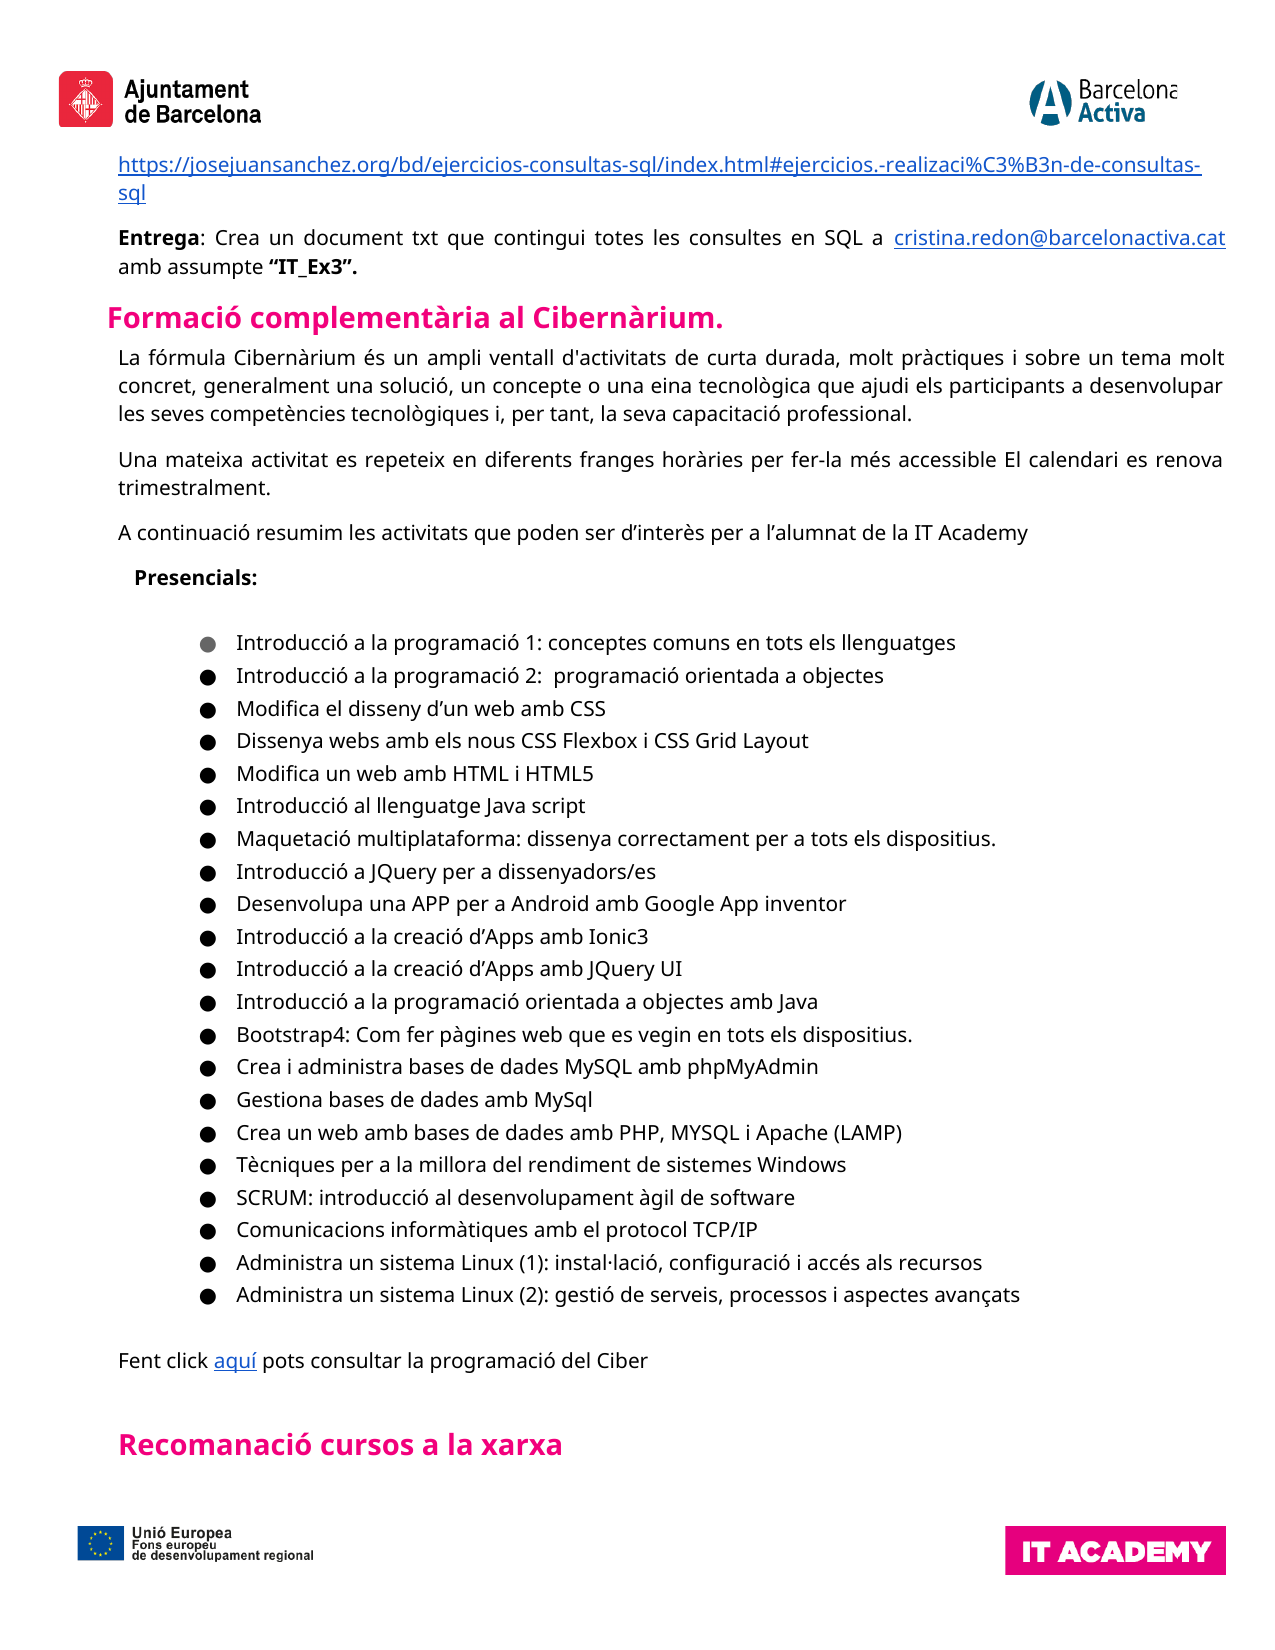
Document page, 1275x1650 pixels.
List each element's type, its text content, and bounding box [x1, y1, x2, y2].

text https://josejuansanchez.org/bd/ejercicios-consultas-sql/index.html#ejercicios.-realizaci%C3%B3n-de-consultas-sql [118, 150, 1226, 207]
list Introducció a la programació orientada a objectes amb Java [198, 987, 1226, 1016]
list Dissenya webs amb els nous CSS Flexbox i CSS Grid Layout [198, 726, 1226, 755]
list Modifica el disseny d’un web amb CSS [198, 694, 1226, 722]
picture [1005, 1526, 1226, 1575]
picture [77, 1526, 314, 1562]
text Presencials: [59, 563, 1226, 592]
list Gestiona bases de dades amb MySql [198, 1085, 1226, 1113]
picture [58, 71, 1178, 127]
list Crea un web amb bases de dades amb PHP, MYSQL i Apache (LAMP) [198, 1118, 1226, 1146]
list Tècniques per a la millora del rendiment de sistemes Windows [198, 1150, 1226, 1179]
list Comunicacions informàtiques amb el protocol TCP/IP [198, 1215, 1226, 1244]
list Modifica un web amb HTML i HTML5 [198, 759, 1226, 787]
text La fórmula Cibernàrium és un ampli ventall d'activitats de curta durada, molt pràctiques i sobre un tema molt concret, generalment una solució, un concepte o una eina tecnològica que ajudi els participants a desenvolupar les seves competències tecnològiques i, per tant, la seva capacitació professional. [118, 343, 1226, 428]
text Recomanació cursos a la xarxa [118, 1424, 1226, 1464]
text A continuació resumim les activitats que poden ser d’interès per a l’alumnat de la IT Academy [118, 518, 1226, 547]
list Introducció a la programació 1: conceptes comuns en tots els llenguatges [198, 628, 1226, 657]
list Maquetació multiplataforma: dissenya correctament per a tots els dispositius. [198, 824, 1226, 853]
list Crea i administra bases de dades MySQL amb phpMyAdmin [198, 1052, 1226, 1081]
list Administra un sistema Linux (1): instal·lació, configuració i accés als recursos [198, 1248, 1226, 1276]
list Introducció a la programació 2: programació orientada a objectes [198, 661, 1226, 689]
list SCRUM: introducció al desenvolupament àgil de software [198, 1183, 1226, 1211]
text Entrega: Crea un document txt que contingui totes les consultes en SQL a cristina.redon@barcelonactiva.cat amb assumpte “IT_Ex3”. [118, 223, 1226, 280]
list Bootstrap4: Com fer pàgines web que es vegin en tots els dispositius. [198, 1020, 1226, 1048]
text Fent click aquí pots consultar la programació del Ciber [118, 1346, 1226, 1374]
list Desenvolupa una APP per a Android amb Google App inventor [198, 889, 1226, 918]
list Introducció a la creació d’Apps amb Ionic3 [198, 922, 1226, 950]
list Introducció a JQuery per a dissenyadors/es [198, 857, 1226, 885]
list Administra un sistema Linux (2): gestió de serveis, processos i aspectes avançats [198, 1281, 1226, 1309]
list Introducció al llenguatge Java script [198, 792, 1226, 820]
text Formació complementària al Cibernàrium. [59, 297, 1226, 337]
list Introducció a la creació d’Apps amb JQuery UI [198, 954, 1226, 983]
text Una mateixa activitat es repeteix en diferents franges horàries per fer-la més accessible El calendari es renova trimestralment. [118, 445, 1226, 502]
